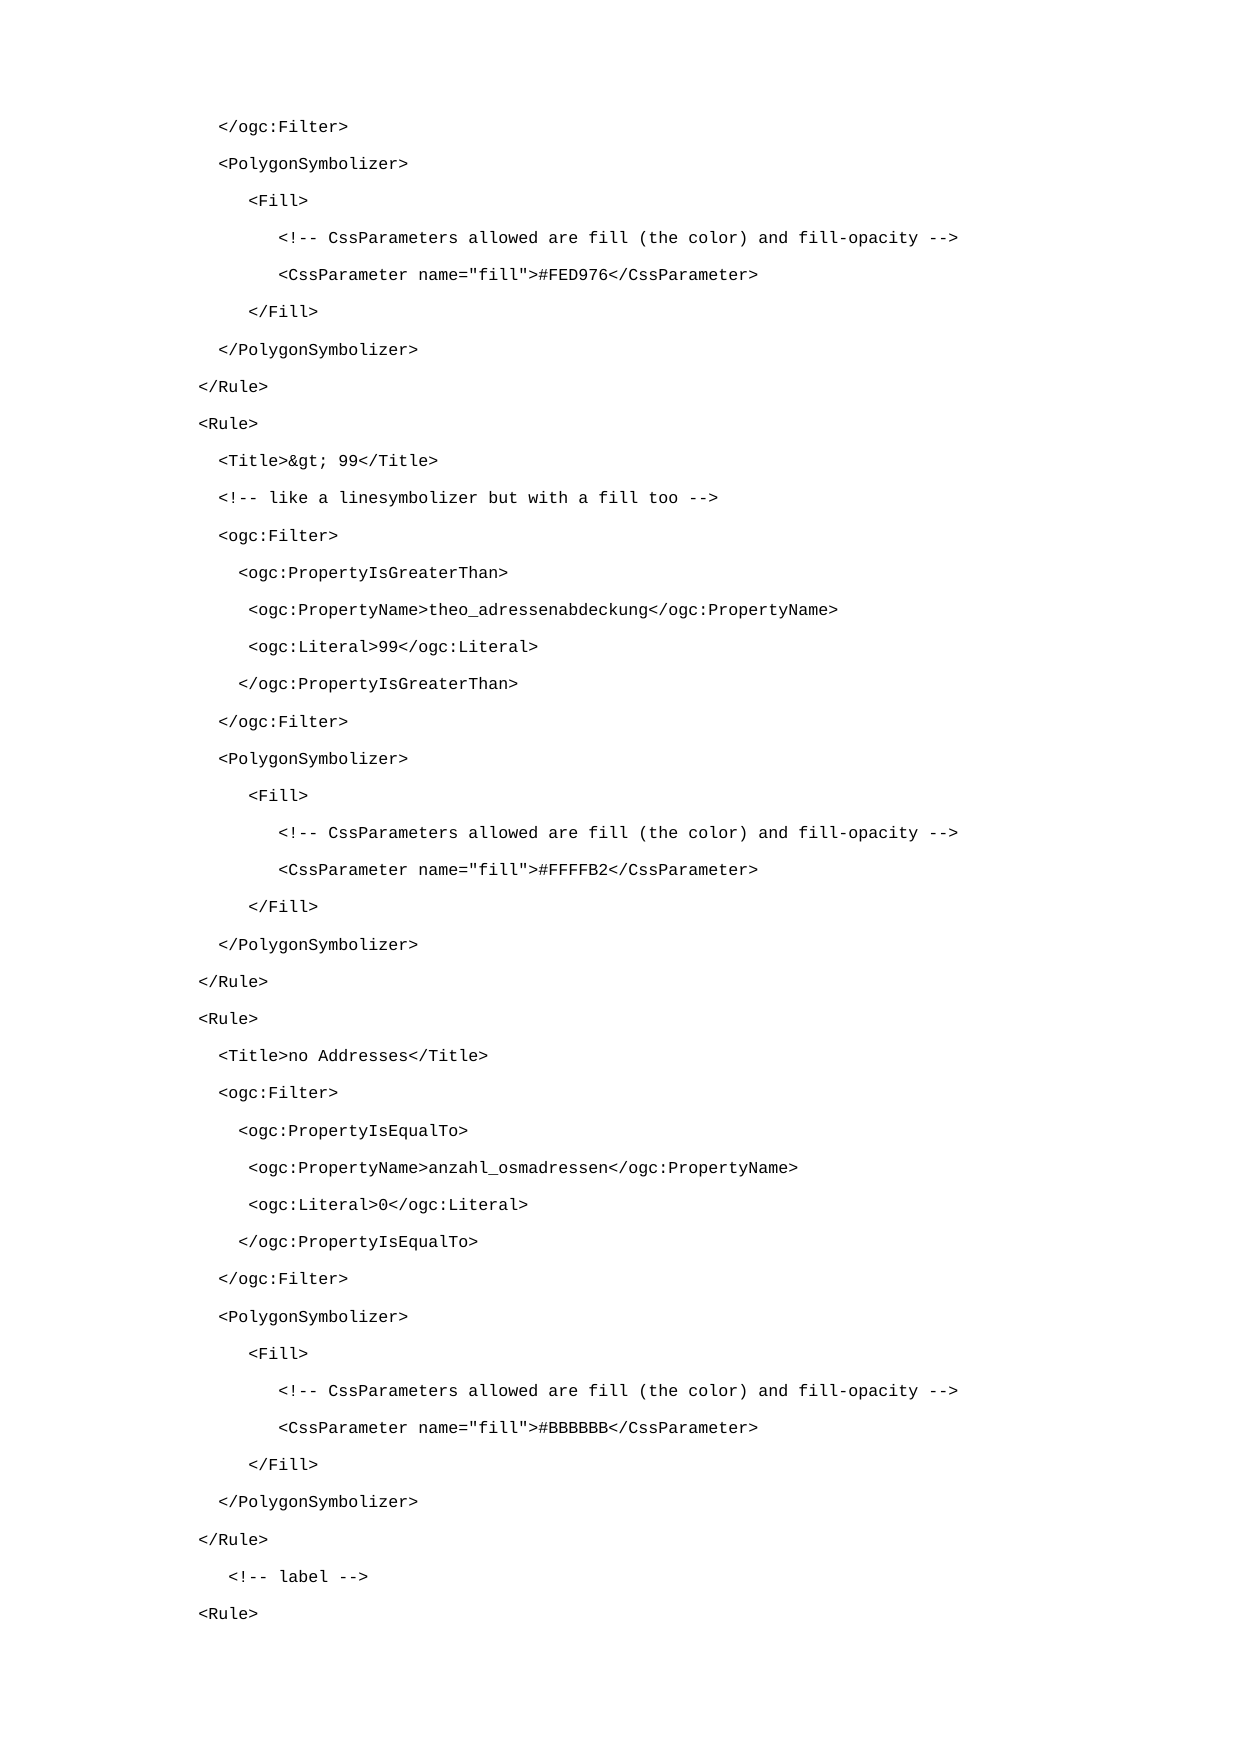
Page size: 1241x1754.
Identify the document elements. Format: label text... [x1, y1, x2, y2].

text <ogc:Literal>0</ogc:Literal> [118, 1197, 1122, 1215]
text </PolygonSymbolizer> [118, 341, 1122, 360]
text <ogc:PropertyIsEqualTo> [118, 1122, 1122, 1141]
text </ogc:PropertyIsEqualTo> [118, 1234, 1122, 1253]
text <ogc:Literal>99</ogc:Literal> [118, 639, 1122, 658]
text <!-- CssParameters allowed are fill (the color) and fill-opacity --> [118, 1382, 1122, 1401]
text <ogc:Filter> [118, 1085, 1122, 1104]
text <CssParameter name="fill">#FFFFB2</CssParameter> [118, 862, 1122, 881]
text <ogc:Filter> [118, 527, 1122, 546]
text <!-- label --> [118, 1568, 1122, 1587]
text <Fill> [118, 1345, 1122, 1364]
text <Rule> [118, 1606, 1122, 1624]
text </PolygonSymbolizer> [118, 1494, 1122, 1513]
text <ogc:PropertyName>theo_adressenabdeckung</ogc:PropertyName> [118, 602, 1122, 620]
text </ogc:Filter> [118, 1271, 1122, 1290]
text </ogc:Filter> [118, 713, 1122, 732]
text <!-- like a linesymbolizer but with a fill too --> [118, 490, 1122, 509]
text </ogc:PropertyIsGreaterThan> [118, 676, 1122, 695]
text <!-- CssParameters allowed are fill (the color) and fill-opacity --> [118, 825, 1122, 843]
text </Fill> [118, 1457, 1122, 1476]
text <Rule> [118, 416, 1122, 434]
text </PolygonSymbolizer> [118, 936, 1122, 955]
text </ogc:Filter> [118, 118, 1122, 137]
text <Fill> [118, 787, 1122, 806]
text <!-- CssParameters allowed are fill (the color) and fill-opacity --> [118, 230, 1122, 248]
text </Rule> [118, 973, 1122, 992]
text <Rule> [118, 1011, 1122, 1029]
text <Title>no Addresses</Title> [118, 1048, 1122, 1067]
text <PolygonSymbolizer> [118, 155, 1122, 174]
text <PolygonSymbolizer> [118, 1308, 1122, 1327]
text </Rule> [118, 378, 1122, 397]
text <ogc:PropertyName>anzahl_osmadressen</ogc:PropertyName> [118, 1159, 1122, 1178]
text <Title>&gt; 99</Title> [118, 453, 1122, 472]
text </Fill> [118, 899, 1122, 918]
text <Fill> [118, 192, 1122, 211]
text </Fill> [118, 304, 1122, 323]
text <CssParameter name="fill">#FED976</CssParameter> [118, 267, 1122, 286]
text <CssParameter name="fill">#BBBBBB</CssParameter> [118, 1420, 1122, 1438]
text <ogc:PropertyIsGreaterThan> [118, 564, 1122, 583]
text </Rule> [118, 1531, 1122, 1550]
text <PolygonSymbolizer> [118, 750, 1122, 769]
